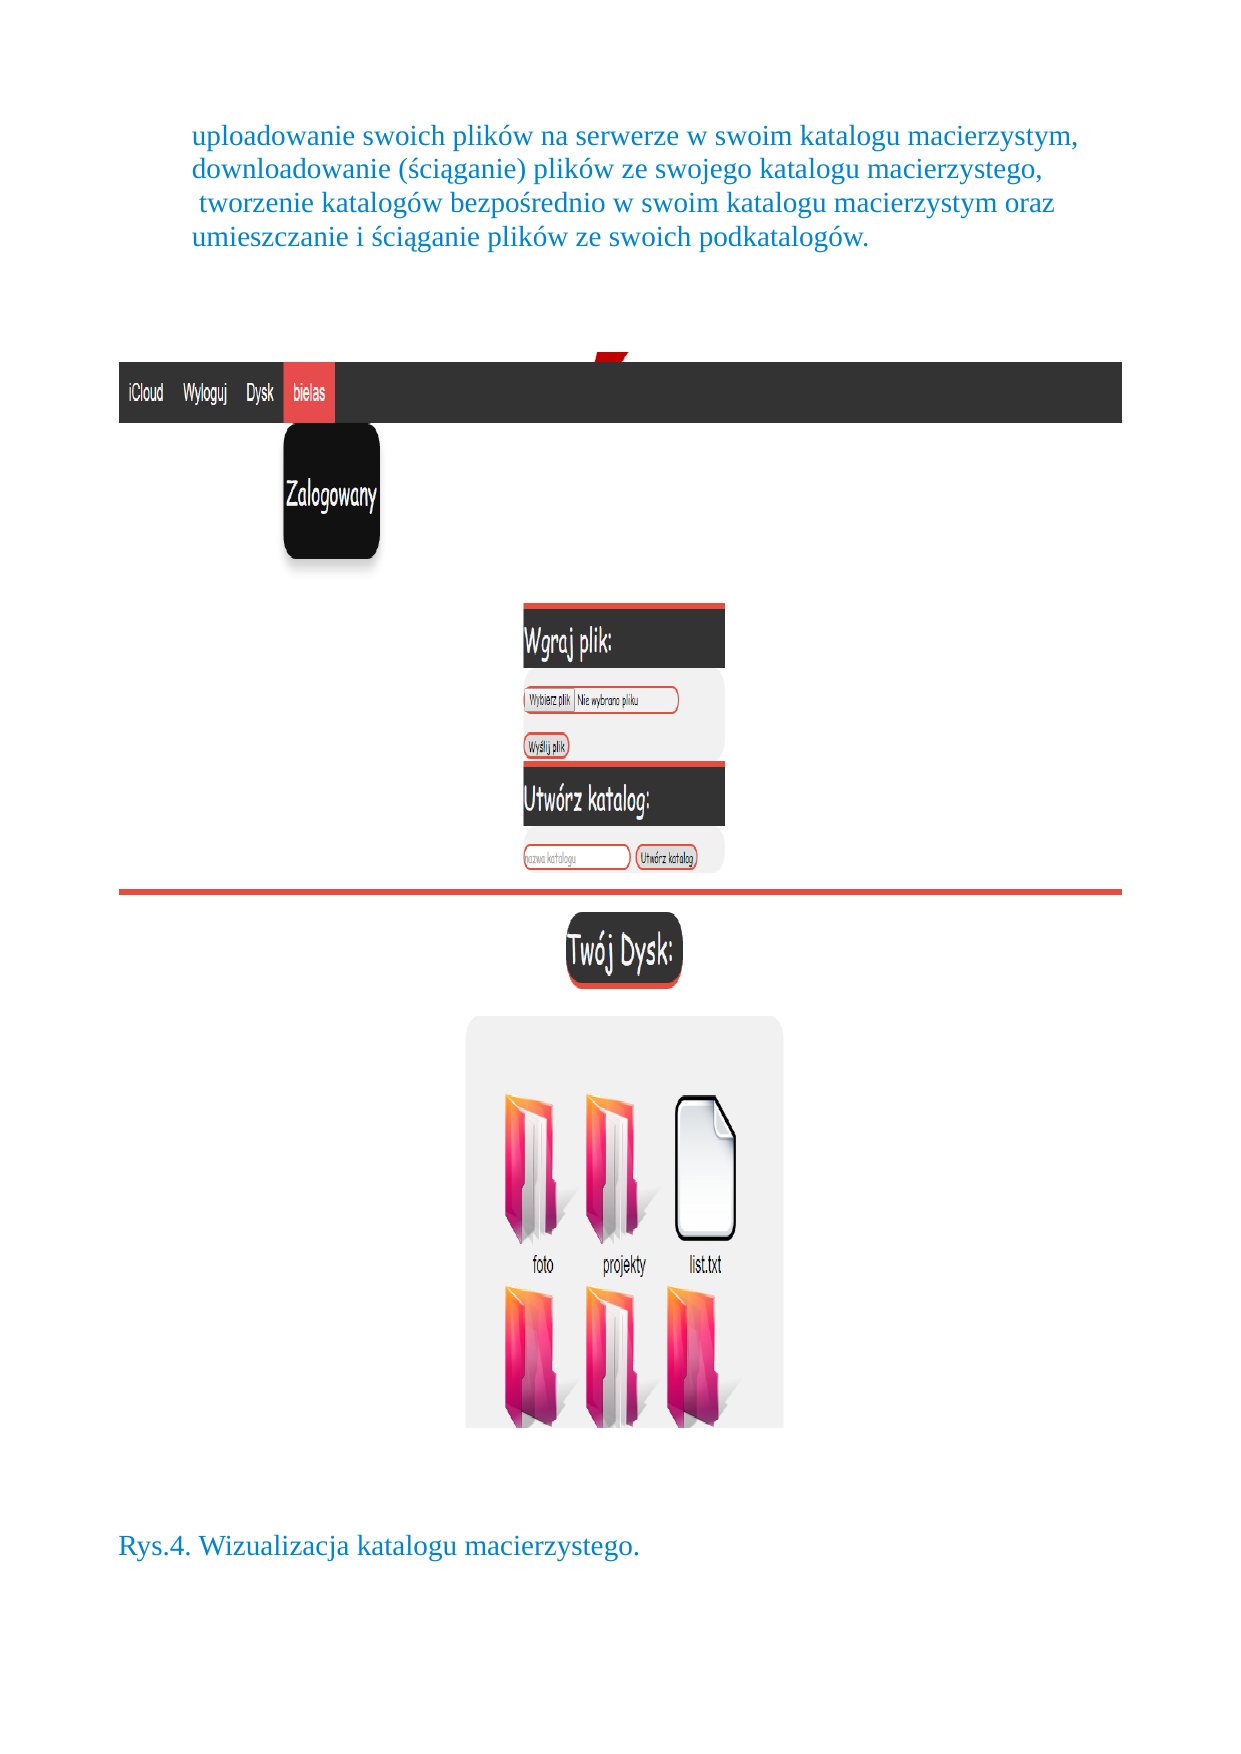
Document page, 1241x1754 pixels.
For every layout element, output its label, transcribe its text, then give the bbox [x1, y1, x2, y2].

text umieszczanie i ściąganie plików ze swoich podkatalogów. [118, 219, 1122, 252]
text Rys.4. Wizualizacja katalogu macierzystego. [118, 1528, 1122, 1561]
text downloadowanie (ściąganie) plików ze swojego katalogu macierzystego, [118, 152, 1122, 185]
text uploadowanie swoich plików na serwerze w swoim katalogu macierzystym, [118, 118, 1122, 152]
text tworzenie katalogów bezpośrednio w swoim katalogu macierzystym oraz [118, 185, 1122, 219]
